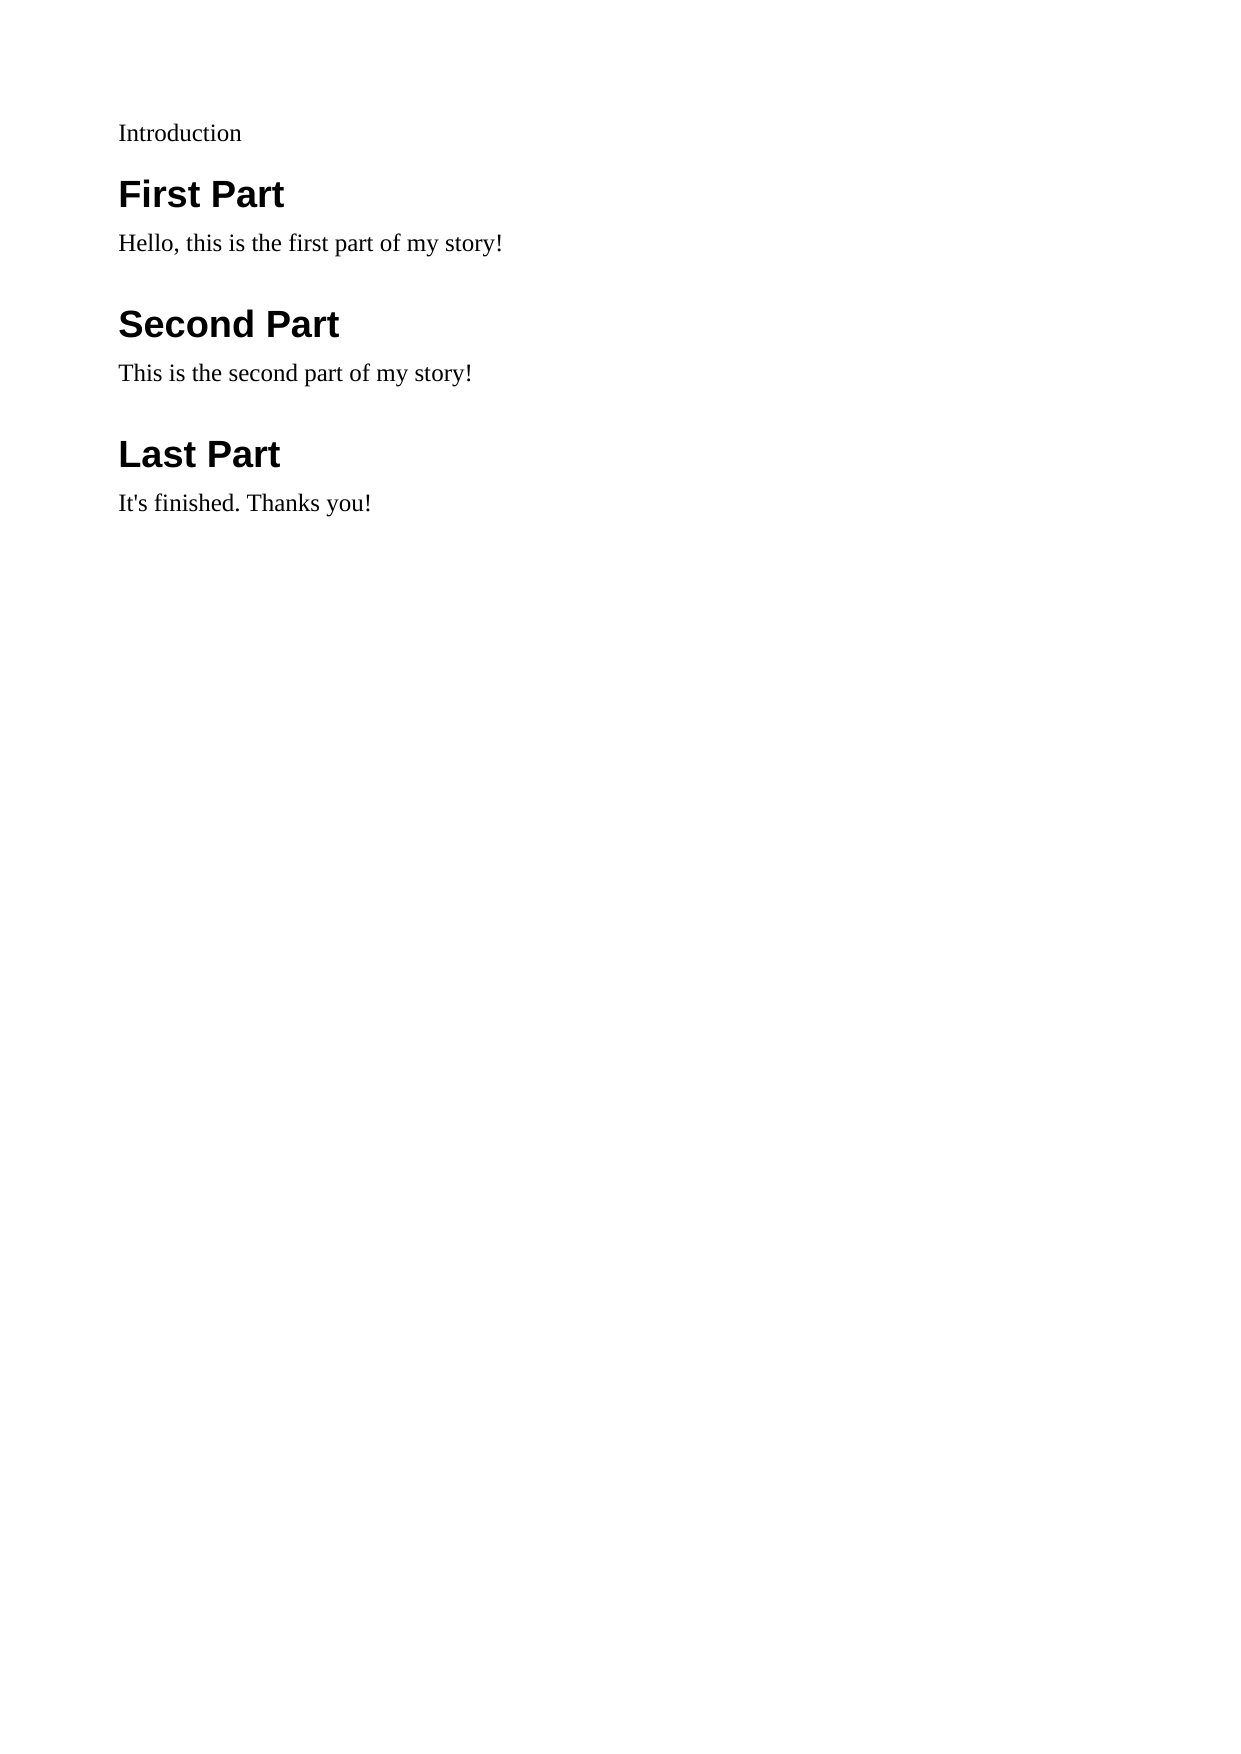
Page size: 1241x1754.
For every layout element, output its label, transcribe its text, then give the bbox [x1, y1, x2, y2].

text It's finished. Thanks you! [118, 488, 1122, 517]
text Hello, this is the first part of my story! [118, 228, 1122, 257]
subtitle Second Part [118, 302, 1122, 346]
text This is the second part of my story! [118, 358, 1122, 387]
subtitle First Part [118, 172, 1122, 216]
text Introduction [118, 118, 1122, 147]
subtitle Last Part [118, 432, 1122, 476]
